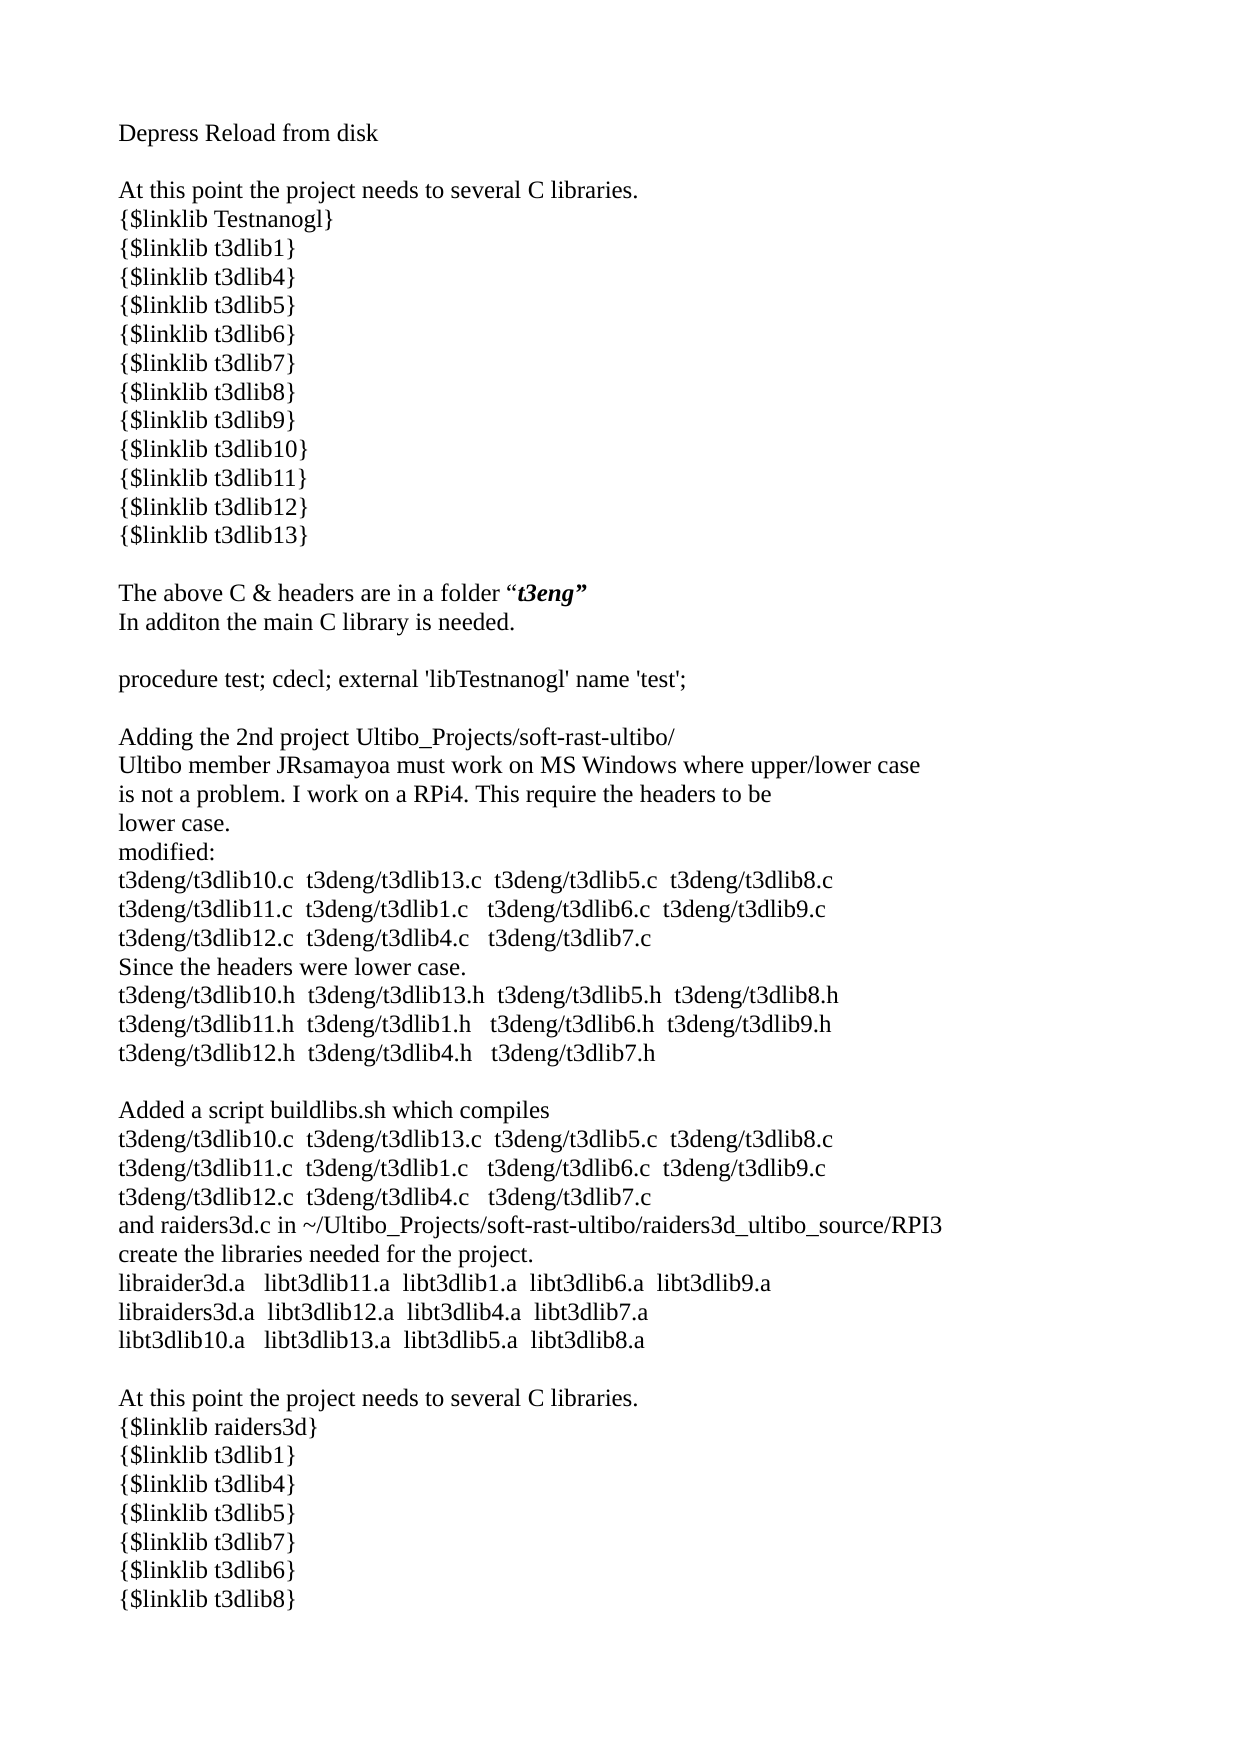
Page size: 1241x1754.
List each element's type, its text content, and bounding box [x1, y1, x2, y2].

text and raiders3d.c in ~/Ultibo_Projects/soft-rast-ultibo/raiders3d_ultibo_source/RPI3 [118, 1211, 1122, 1239]
text {$linklib t3dlib1} [118, 233, 1122, 262]
text In additon the main C library is needed. [118, 607, 1122, 636]
text Adding the 2nd project Ultibo_Projects/soft-rast-ultibo/ [118, 722, 1122, 751]
text t3deng/t3dlib12.h t3deng/t3dlib4.h t3deng/t3dlib7.h [118, 1038, 1122, 1067]
text {$linklib t3dlib11} [118, 463, 1122, 492]
text {$linklib t3dlib4} [118, 262, 1122, 291]
text {$linklib t3dlib13} [118, 521, 1122, 549]
text {$linklib raiders3d} [118, 1412, 1122, 1441]
text The above C & headers are in a folder “t3eng” [118, 578, 1122, 607]
text t3deng/t3dlib12.c t3deng/t3dlib4.c t3deng/t3dlib7.c [118, 923, 1122, 952]
text Since the headers were lower case. [118, 952, 1122, 981]
text libt3dlib10.a libt3dlib13.a libt3dlib5.a libt3dlib8.a [118, 1326, 1122, 1354]
text {$linklib t3dlib8} [118, 377, 1122, 406]
text libraider3d.a libt3dlib11.a libt3dlib1.a libt3dlib6.a libt3dlib9.a [118, 1268, 1122, 1297]
text Added a script buildlibs.sh which compiles [118, 1096, 1122, 1124]
text {$linklib t3dlib12} [118, 492, 1122, 521]
text t3deng/t3dlib12.c t3deng/t3dlib4.c t3deng/t3dlib7.c [118, 1182, 1122, 1211]
text {$linklib t3dlib8} [118, 1584, 1122, 1613]
text t3deng/t3dlib10.c t3deng/t3dlib13.c t3deng/t3dlib5.c t3deng/t3dlib8.c [118, 1124, 1122, 1153]
text Ultibo member JRsamayoa must work on MS Windows where upper/lower case [118, 751, 1122, 779]
text t3deng/t3dlib11.c t3deng/t3dlib1.c t3deng/t3dlib6.c t3deng/t3dlib9.c [118, 894, 1122, 923]
text At this point the project needs to several C libraries. [118, 1383, 1122, 1412]
text At this point the project needs to several C libraries. [118, 176, 1122, 204]
text {$linklib t3dlib7} [118, 1527, 1122, 1556]
text Depress Reload from disk [118, 118, 1122, 147]
text t3deng/t3dlib10.c t3deng/t3dlib13.c t3deng/t3dlib5.c t3deng/t3dlib8.c [118, 866, 1122, 894]
text is not a problem. I work on a RPi4. This require the headers to be [118, 779, 1122, 808]
text t3deng/t3dlib10.h t3deng/t3dlib13.h t3deng/t3dlib5.h t3deng/t3dlib8.h [118, 981, 1122, 1009]
text create the libraries needed for the project. [118, 1239, 1122, 1268]
text procedure test; cdecl; external 'libTestnanogl' name 'test'; [118, 664, 1122, 693]
text {$linklib t3dlib1} [118, 1441, 1122, 1469]
text libraiders3d.a libt3dlib12.a libt3dlib4.a libt3dlib7.a [118, 1297, 1122, 1326]
text {$linklib t3dlib6} [118, 319, 1122, 348]
text t3deng/t3dlib11.h t3deng/t3dlib1.h t3deng/t3dlib6.h t3deng/t3dlib9.h [118, 1009, 1122, 1038]
text lower case. [118, 808, 1122, 837]
text {$linklib t3dlib5} [118, 1498, 1122, 1527]
text t3deng/t3dlib11.c t3deng/t3dlib1.c t3deng/t3dlib6.c t3deng/t3dlib9.c [118, 1153, 1122, 1182]
text {$linklib t3dlib6} [118, 1556, 1122, 1584]
text modified: [118, 837, 1122, 866]
text {$linklib Testnanogl} [118, 204, 1122, 233]
text {$linklib t3dlib7} [118, 348, 1122, 377]
text {$linklib t3dlib4} [118, 1469, 1122, 1498]
text {$linklib t3dlib5} [118, 291, 1122, 319]
text {$linklib t3dlib10} [118, 434, 1122, 463]
text {$linklib t3dlib9} [118, 406, 1122, 434]
